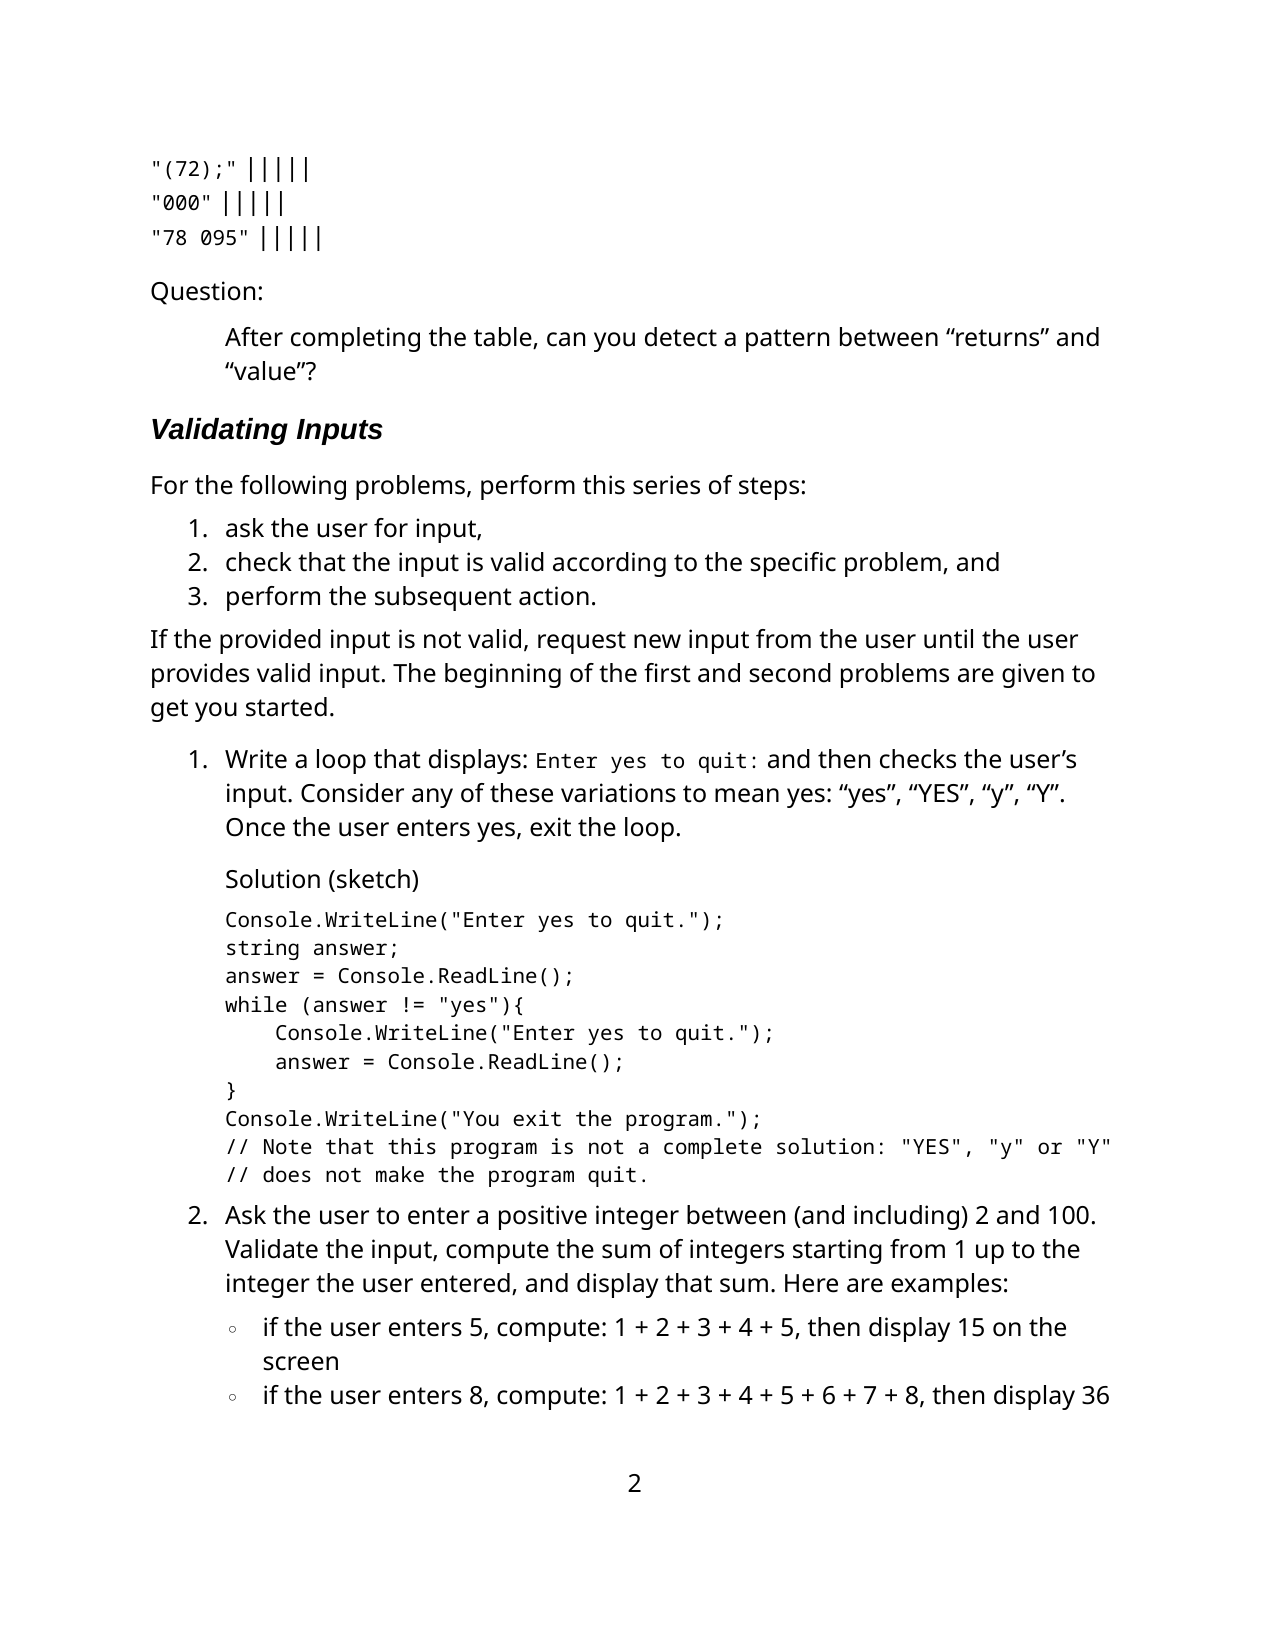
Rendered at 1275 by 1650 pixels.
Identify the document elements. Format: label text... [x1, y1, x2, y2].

list } [187, 1075, 1125, 1104]
list if the user enters 8, compute: 1 + 2 + 3 + 4 + 5 + 6 + 7 + 8, then display 36 [225, 1377, 1125, 1411]
list if the user enters 5, compute: 1 + 2 + 3 + 4 + 5, then display 15 on the screen [225, 1309, 1125, 1377]
text After completing the table, can you detect a pattern between “returns” and “value”? [225, 319, 1125, 387]
list Ask the user to enter a positive integer between (and including) 2 and 100. Validate the input, compute the sum of integers starting from 1 up to the integer the user entered, and display that sum. Here are examples: [187, 1198, 1125, 1300]
list answer = Console.ReadLine(); [187, 1047, 1125, 1075]
list answer = Console.ReadLine(); [187, 962, 1125, 990]
list Write a loop that displays: Enter yes to quit: and then checks the user’s input. Consider any of these variations to mean yes: “yes”, “YES”, “y”, “Y”. Once the user enters yes, exit the loop. [187, 742, 1125, 844]
list // Note that this program is not a complete solution: "YES", "y" or "Y" [187, 1132, 1125, 1161]
list while (answer != "yes"){ [187, 990, 1125, 1018]
list Console.WriteLine("Enter yes to quit."); [187, 1018, 1125, 1047]
list Solution (sketch) [187, 862, 1125, 896]
text "(72);" ||||| "000" ||||| "78 095" ||||| [150, 150, 1125, 252]
list Console.WriteLine("You exit the program."); [187, 1104, 1125, 1132]
list ask the user for input, [187, 510, 1125, 544]
text For the following problems, perform this series of steps: [150, 467, 1125, 501]
subtitle Validating Inputs [150, 412, 1125, 446]
text Question: [150, 273, 1125, 307]
list string answer; [187, 933, 1125, 962]
list perform the subsequent action. [187, 578, 1125, 612]
list Console.WriteLine("Enter yes to quit."); [187, 905, 1125, 933]
text If the provided input is not valid, request new input from the user until the user provides valid input. The beginning of the first and second problems are given to get you started. [150, 621, 1125, 724]
list check that the input is valid according to the specific problem, and [187, 544, 1125, 578]
list // does not make the program quit. [187, 1161, 1125, 1189]
